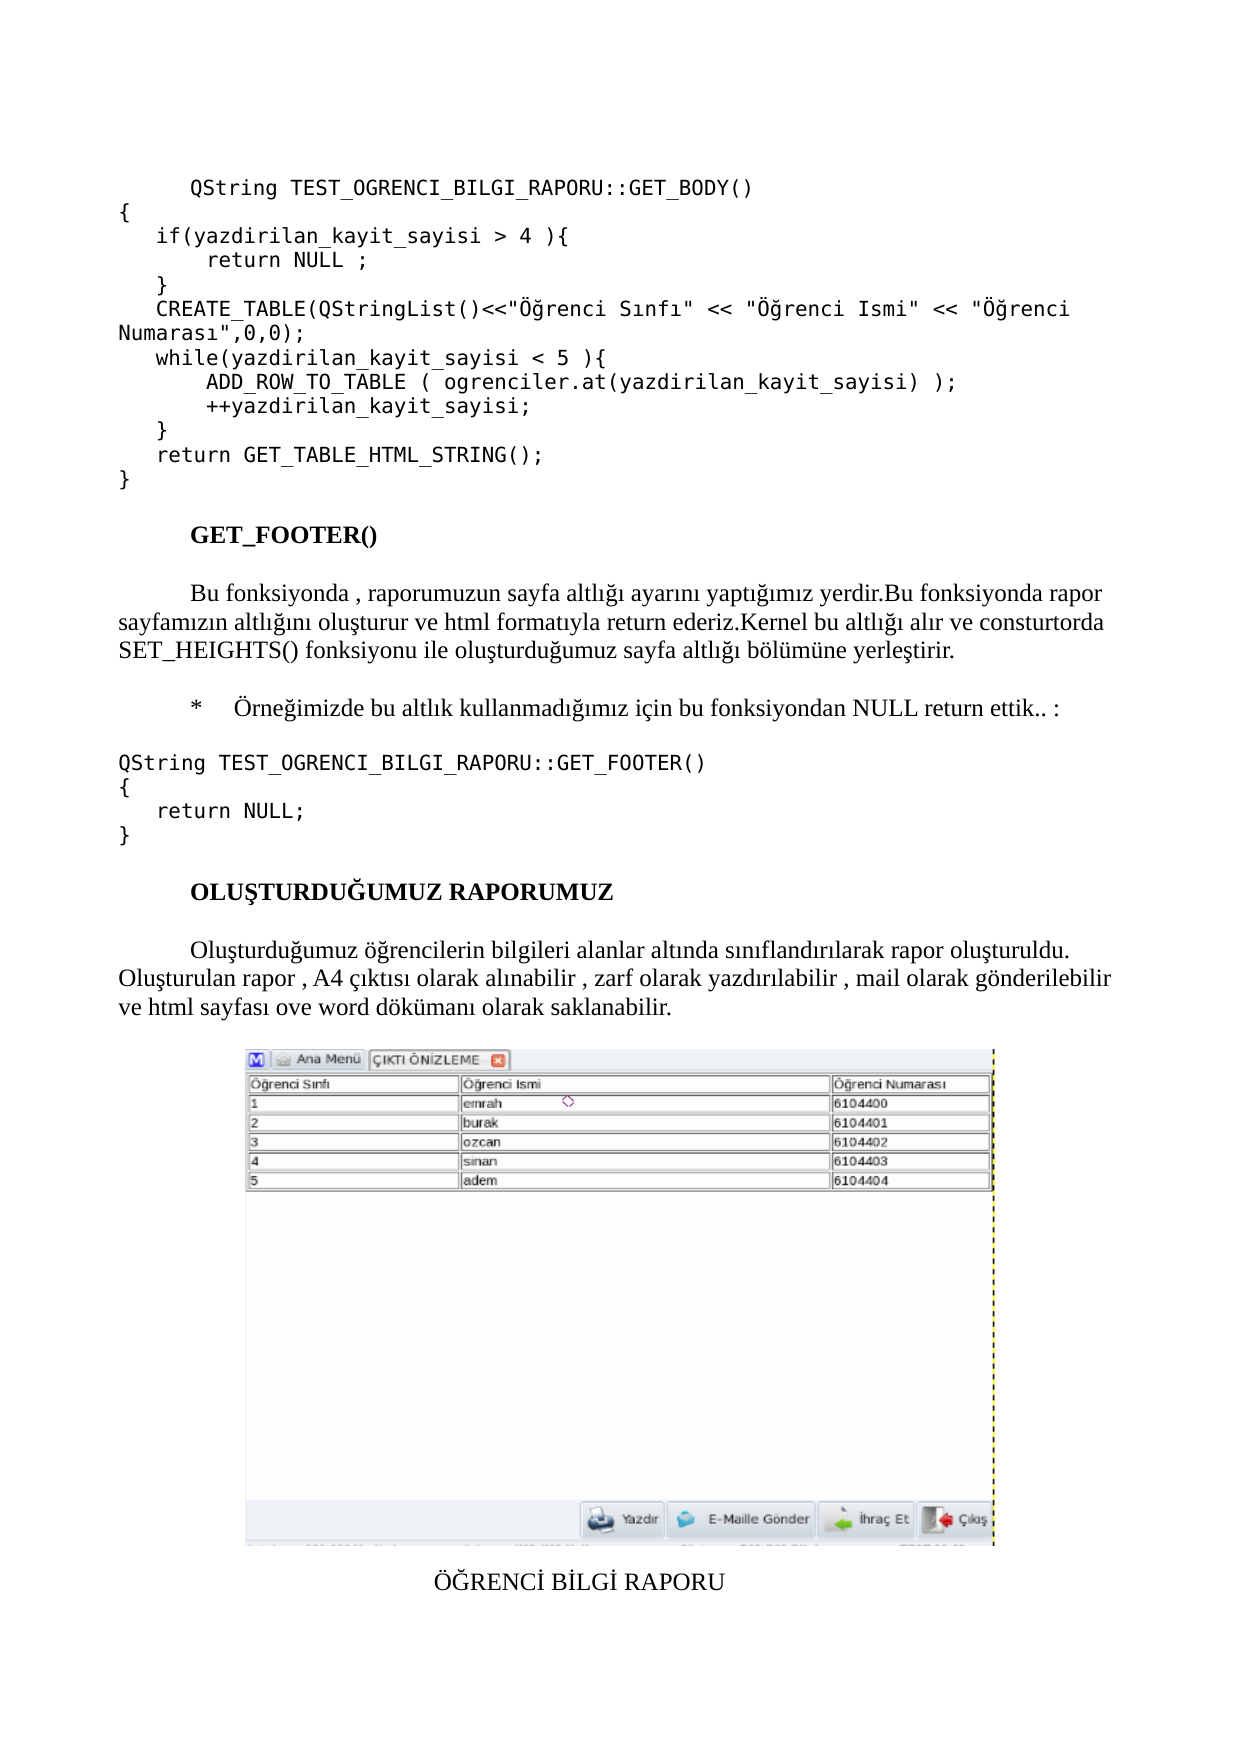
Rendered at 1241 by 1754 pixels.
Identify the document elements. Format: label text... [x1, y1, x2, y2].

text * Örneğimizde bu altlık kullanmadığımız için bu fonksiyondan NULL return ettik.. : [118, 693, 1122, 722]
text Oluşturduğumuz öğrencilerin bilgileri alanlar altında sınıflandırılarak rapor oluşturuldu. Oluşturulan rapor , A4 çıktısı olarak alınabilir , zarf olarak yazdırılabilir , mail olarak gönderilebilir ve html sayfası ove word dökümanı olarak saklanabilir. [118, 935, 1122, 1021]
text while(yazdirilan_kayit_sayisi < 5 ){ [118, 346, 1122, 370]
text } [118, 823, 1122, 848]
text } [118, 467, 1122, 491]
text CREATE_TABLE(QStringList()<<"Öğrenci Sınfı" << "Öğrenci Ismi" << "Öğrenci Numarası",0,0); [118, 297, 1122, 346]
text { [118, 775, 1122, 799]
text ++yazdirilan_kayit_sayisi; [118, 394, 1122, 418]
text return NULL; [118, 799, 1122, 823]
picture [245, 1049, 996, 1546]
text return GET_TABLE_HTML_STRING(); [118, 443, 1122, 467]
text GET_FOOTER() [118, 521, 1122, 549]
text } [118, 273, 1122, 297]
text return NULL ; [118, 248, 1122, 273]
text OLUŞTURDUĞUMUZ RAPORUMUZ [118, 877, 1122, 906]
text { [118, 200, 1122, 224]
text } [118, 418, 1122, 443]
text ADD_ROW_TO_TABLE ( ogrenciler.at(yazdirilan_kayit_sayisi) ); [118, 370, 1122, 394]
text ÖĞRENCİ BİLGİ RAPORU [118, 1567, 1122, 1596]
text QString TEST_OGRENCI_BILGI_RAPORU::GET_FOOTER() [118, 751, 1122, 775]
text if(yazdirilan_kayit_sayisi > 4 ){ [118, 224, 1122, 248]
text Bu fonksiyonda , raporumuzun sayfa altlığı ayarını yaptığımız yerdir.Bu fonksiyonda rapor sayfamızın altlığını oluşturur ve html formatıyla return ederiz.Kernel bu altlığı alır ve consturtorda SET_HEIGHTS() fonksiyonu ile oluşturduğumuz sayfa altlığı bölümüne yerleştirir. [118, 578, 1122, 664]
text QString TEST_OGRENCI_BILGI_RAPORU::GET_BODY() [118, 176, 1122, 200]
